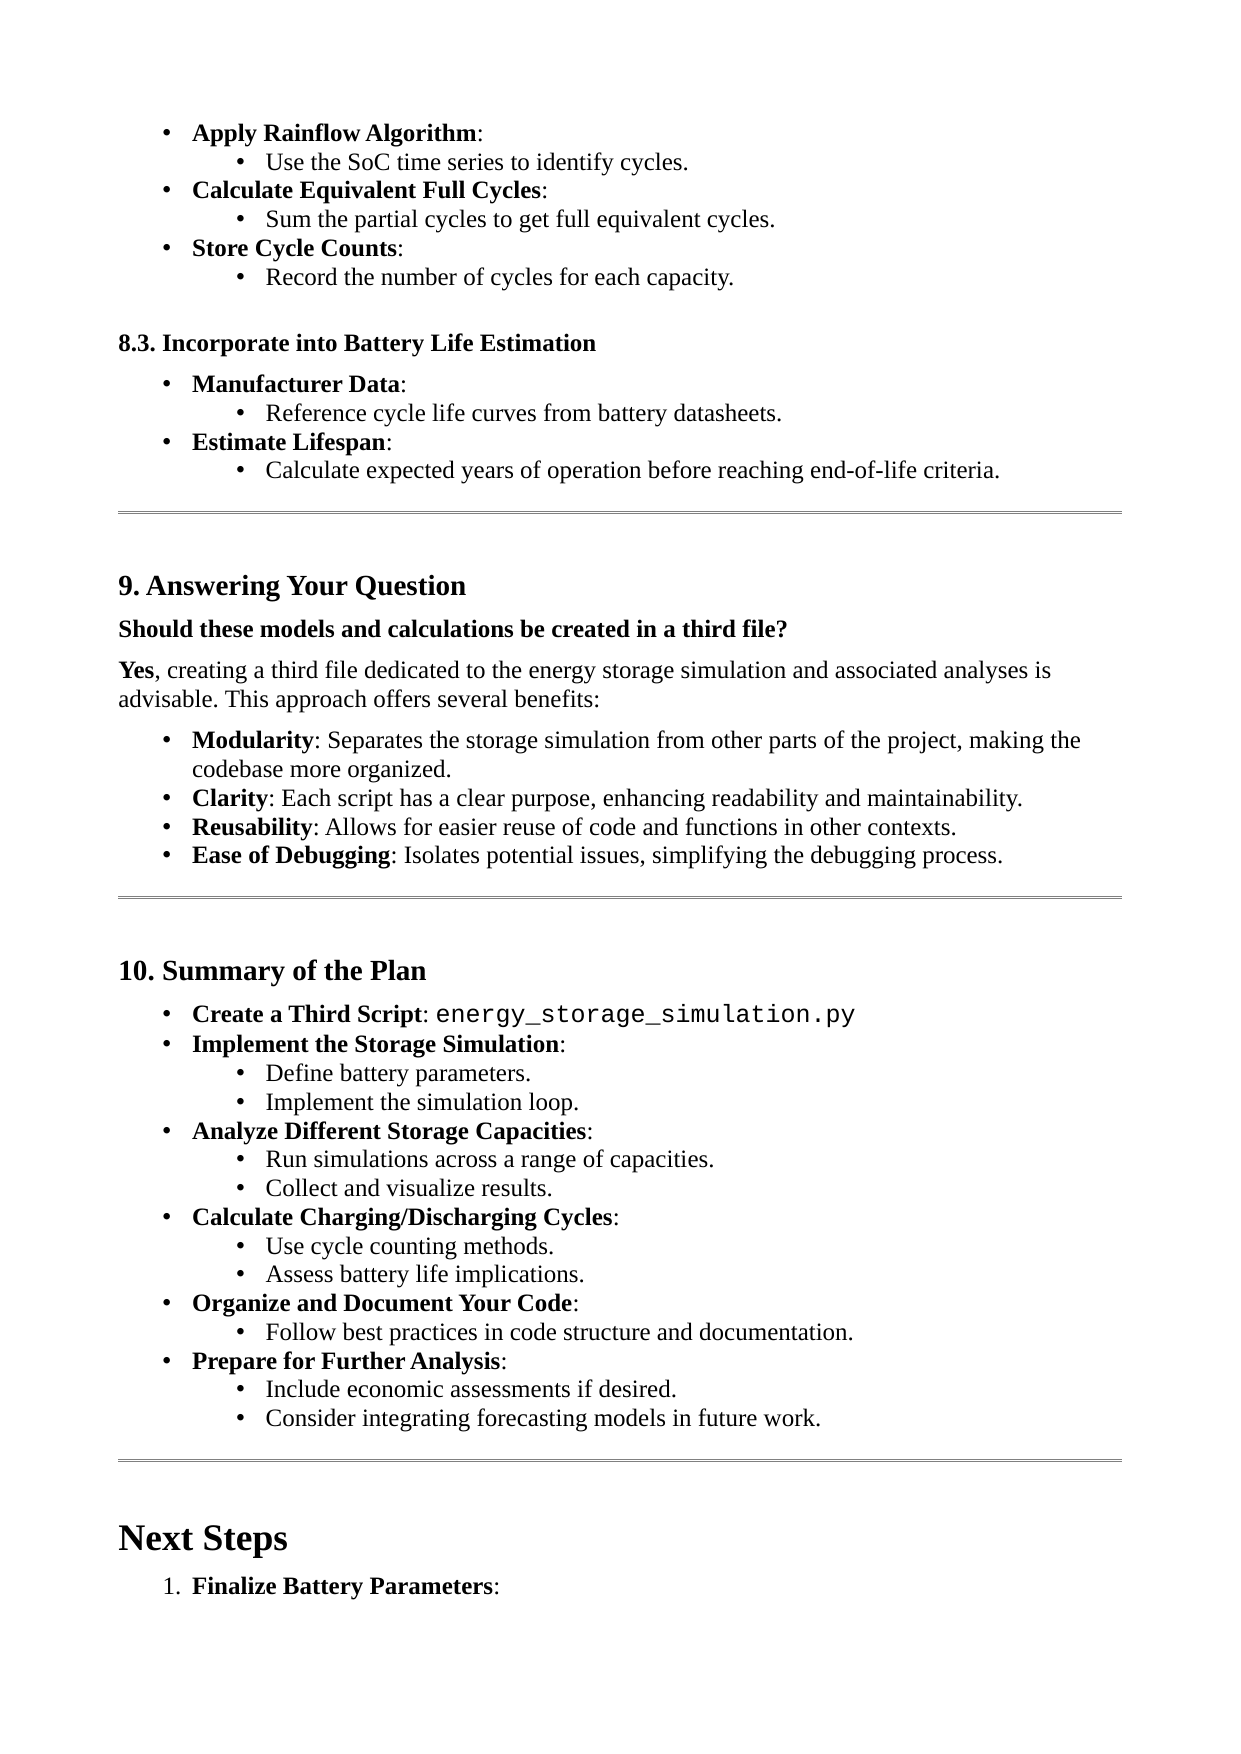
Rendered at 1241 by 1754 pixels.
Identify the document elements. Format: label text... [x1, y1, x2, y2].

list Calculate Equivalent Full Cycles: [162, 176, 1122, 204]
list Create a Third Script: energy_storage_simulation.py [162, 999, 1122, 1029]
list Implement the Storage Simulation: [162, 1029, 1122, 1058]
subtitle 9. Answering Your Question [118, 568, 1122, 602]
text Yes, creating a third file dedicated to the energy storage simulation and associated analyses is advisable. This approach offers several benefits: [118, 655, 1122, 713]
list Run simulations across a range of capacities. [236, 1144, 1122, 1173]
list Apply Rainflow Algorithm: [162, 118, 1122, 147]
text Should these models and calculations be created in a third file? [118, 614, 1122, 643]
list Prepare for Further Analysis: [162, 1346, 1122, 1374]
list Collect and visualize results. [236, 1173, 1122, 1202]
list Reference cycle life curves from battery datasheets. [236, 398, 1122, 427]
subtitle 8.3. Incorporate into Battery Life Estimation [118, 328, 1122, 357]
subtitle 10. Summary of the Plan [118, 953, 1122, 986]
list Follow best practices in code structure and documentation. [236, 1317, 1122, 1346]
list Use cycle counting methods. [236, 1231, 1122, 1259]
list Calculate expected years of operation before reaching end-of-life criteria. [236, 456, 1122, 484]
list Clarity: Each script has a clear purpose, enhancing readability and maintainability. [162, 783, 1122, 812]
list Store Cycle Counts: [162, 233, 1122, 262]
subtitle Next Steps [118, 1516, 1122, 1559]
list Analyze Different Storage Capacities: [162, 1116, 1122, 1144]
list Use the SoC time series to identify cycles. [236, 147, 1122, 176]
list Assess battery life implications. [236, 1259, 1122, 1288]
list Ease of Debugging: Isolates potential issues, simplifying the debugging process. [162, 840, 1122, 869]
list Sum the partial cycles to get full equivalent cycles. [236, 204, 1122, 233]
list Manufacturer Data: [162, 369, 1122, 398]
list Reusability: Allows for easier reuse of code and functions in other contexts. [162, 812, 1122, 840]
list Modularity: Separates the storage simulation from other parts of the project, making the codebase more organized. [162, 725, 1122, 783]
list Record the number of cycles for each capacity. [236, 262, 1122, 291]
list Define battery parameters. [236, 1058, 1122, 1087]
list Implement the simulation loop. [236, 1087, 1122, 1116]
list Consider integrating forecasting models in future work. [236, 1403, 1122, 1432]
list Estimate Lifespan: [162, 427, 1122, 456]
list Calculate Charging/Discharging Cycles: [162, 1202, 1122, 1231]
list Include economic assessments if desired. [236, 1374, 1122, 1403]
list Finalize Battery Parameters: [162, 1571, 1122, 1600]
list Organize and Document Your Code: [162, 1288, 1122, 1317]
